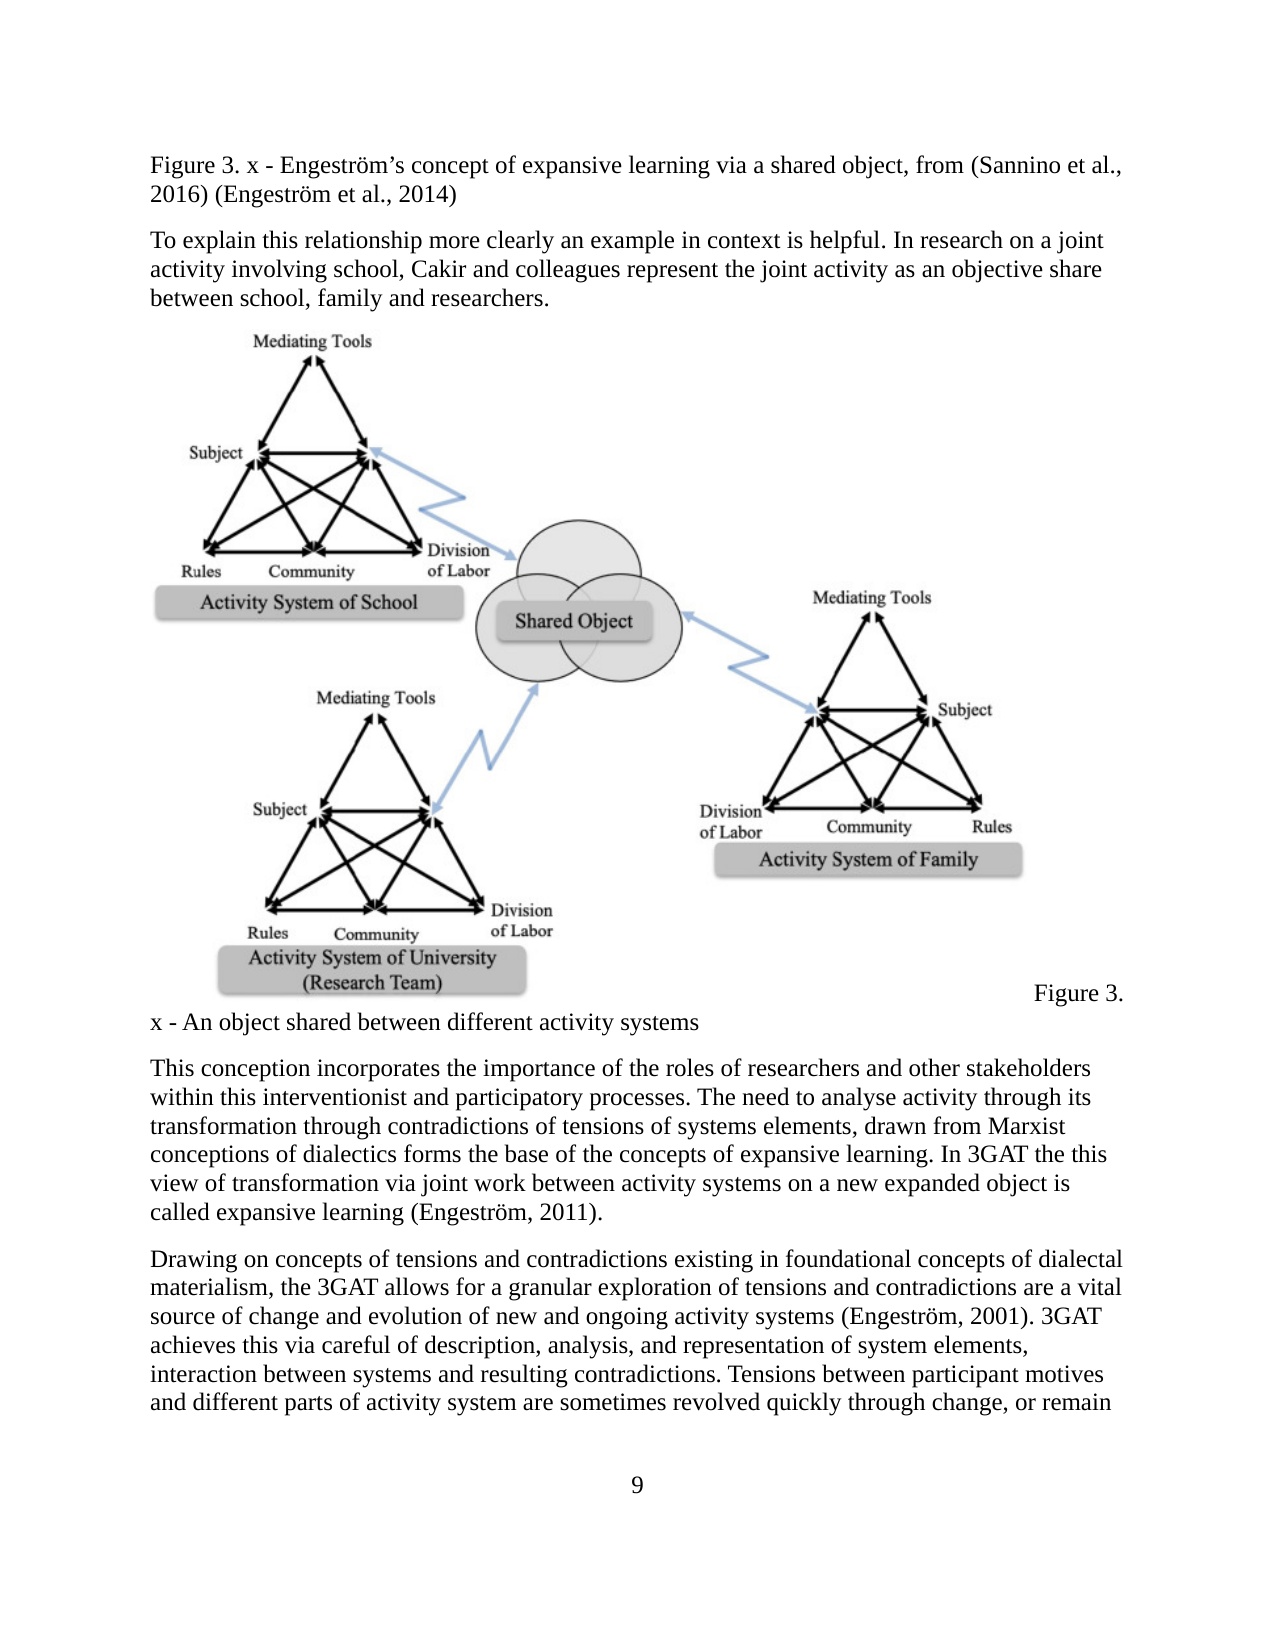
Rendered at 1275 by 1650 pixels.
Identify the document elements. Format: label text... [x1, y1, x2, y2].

text Figure 3. x - Engeström’s concept of expansive learning via a shared object, from (Sannino et al., 2016) (Engeström et al., 2014) [150, 150, 1125, 207]
text Drawing on concepts of tensions and contradictions existing in foundational concepts of dialectal materialism, the 3GAT allows for a granular exploration of tensions and contradictions are a vital source of change and evolution of new and ongoing activity systems (Engeström, 2001). 3GAT achieves this via careful of description, analysis, and representation of system elements, interaction between systems and resulting contradictions. Tensions between participant motives and different parts of activity system are sometimes revolved quickly through change, or remain [150, 1244, 1125, 1416]
text To explain this relationship more clearly an example in context is helpful. In research on a joint activity involving school, Cakir and colleagues represent the joint activity as an objective share between school, family and researchers. [150, 225, 1125, 312]
text This conception incorporates the importance of the roles of researchers and other stakeholders within this interventionist and participatory processes. The need to analyse activity through its transformation through contradictions of tensions of systems elements, drawn from Marxist conceptions of dialectics forms the base of the concepts of expansive learning. In 3GAT the this view of transformation via joint work between activity systems on a new expanded object is called expansive learning (Engeström, 2011). [150, 1053, 1125, 1226]
text Figure 3. x - An object shared between different activity systems [150, 329, 1125, 1035]
picture [150, 329, 1028, 1002]
